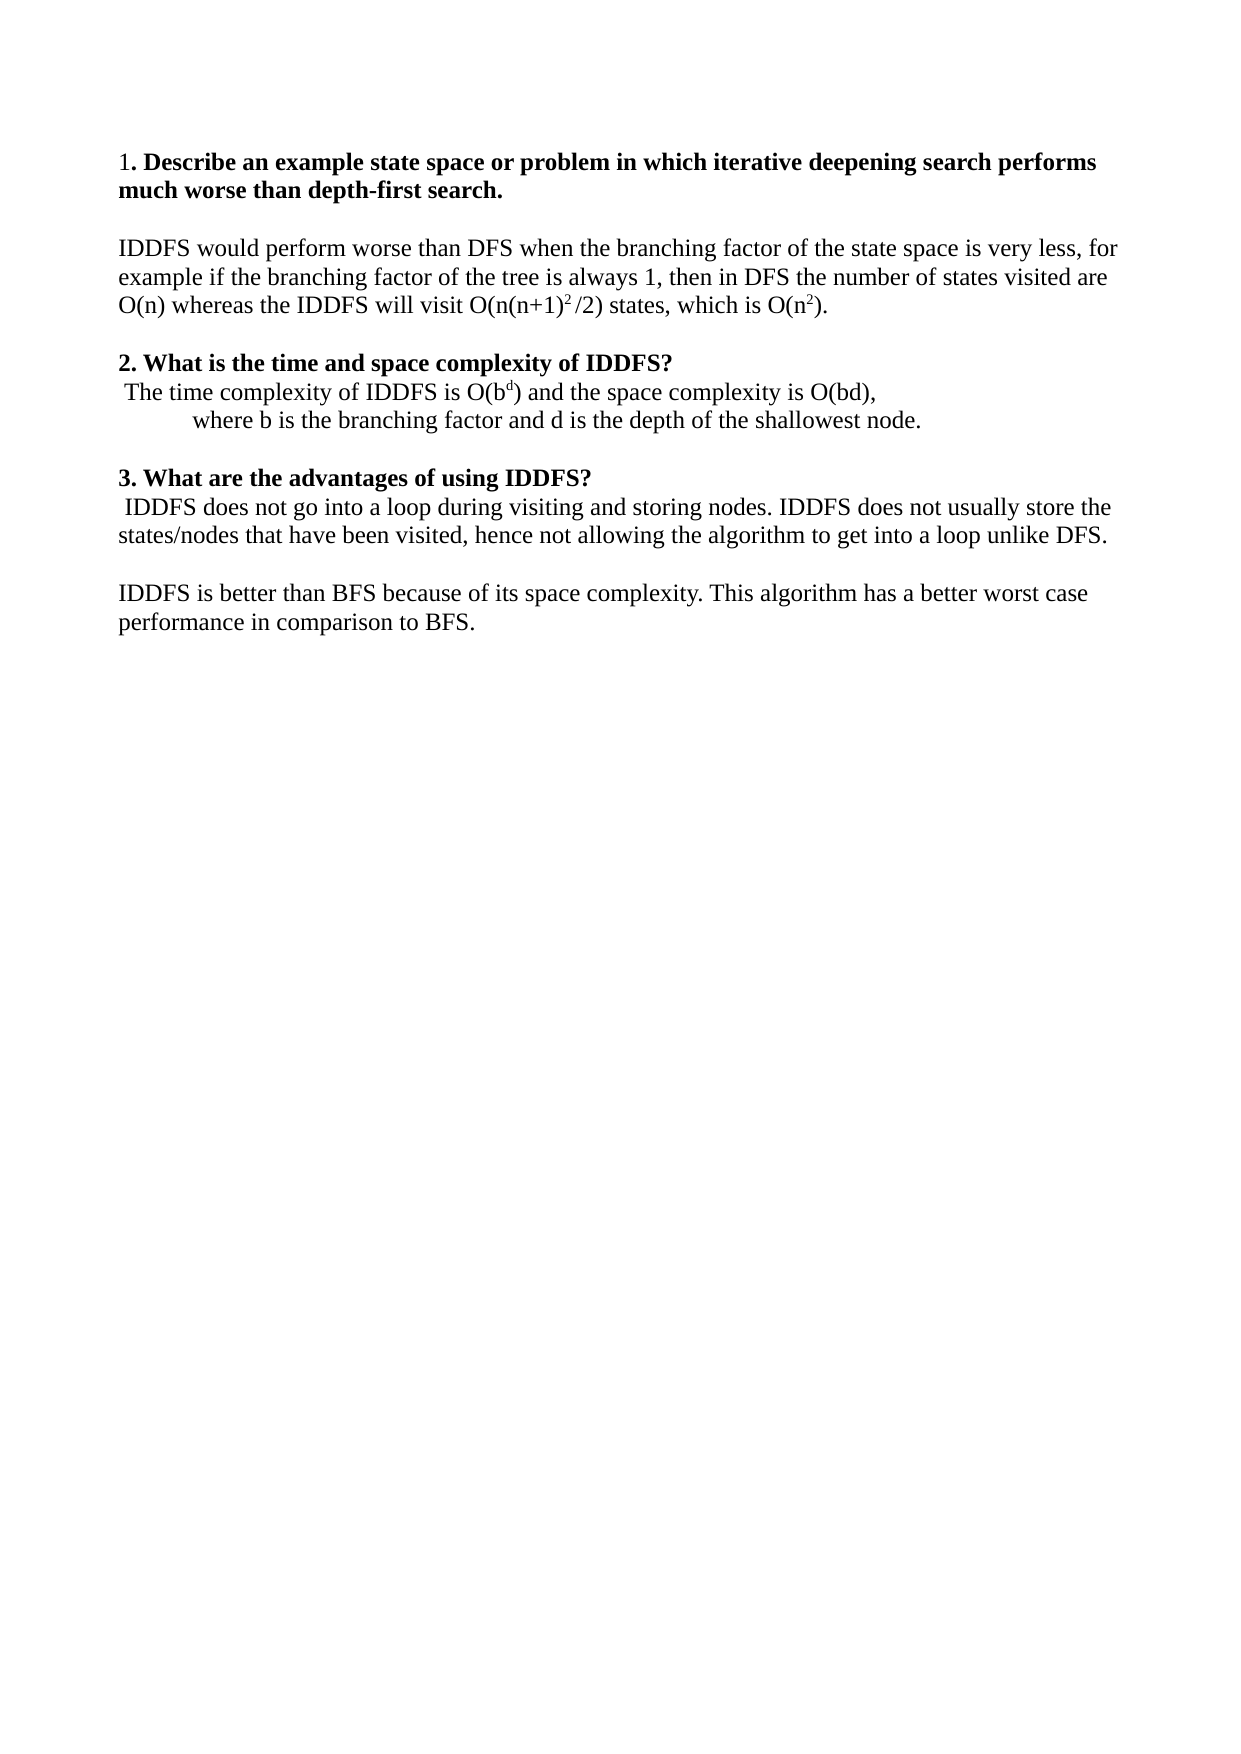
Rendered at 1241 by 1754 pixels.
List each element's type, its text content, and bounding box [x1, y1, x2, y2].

text 1. Describe an example state space or problem in which iterative deepening search performs much worse than depth-first search. [118, 147, 1122, 204]
text where b is the branching factor and d is the depth of the shallowest node. [118, 406, 1122, 434]
text IDDFS does not go into a loop during visiting and storing nodes. IDDFS does not usually store the states/nodes that have been visited, hence not allowing the algorithm to get into a loop unlike DFS. [118, 492, 1122, 549]
text 3. What are the advantages of using IDDFS? [118, 463, 1122, 492]
text IDDFS would perform worse than DFS when the branching factor of the state space is very less, for example if the branching factor of the tree is always 1, then in DFS the number of states visited are O(n) whereas the IDDFS will visit O(n(n+1)2 /2) states, which is O(n2). [118, 233, 1122, 319]
text 2. What is the time and space complexity of IDDFS? [118, 348, 1122, 377]
text IDDFS is better than BFS because of its space complexity. This algorithm has a better worst case performance in comparison to BFS. [118, 578, 1122, 636]
text The time complexity of IDDFS is O(bd) and the space complexity is O(bd), [118, 377, 1122, 406]
